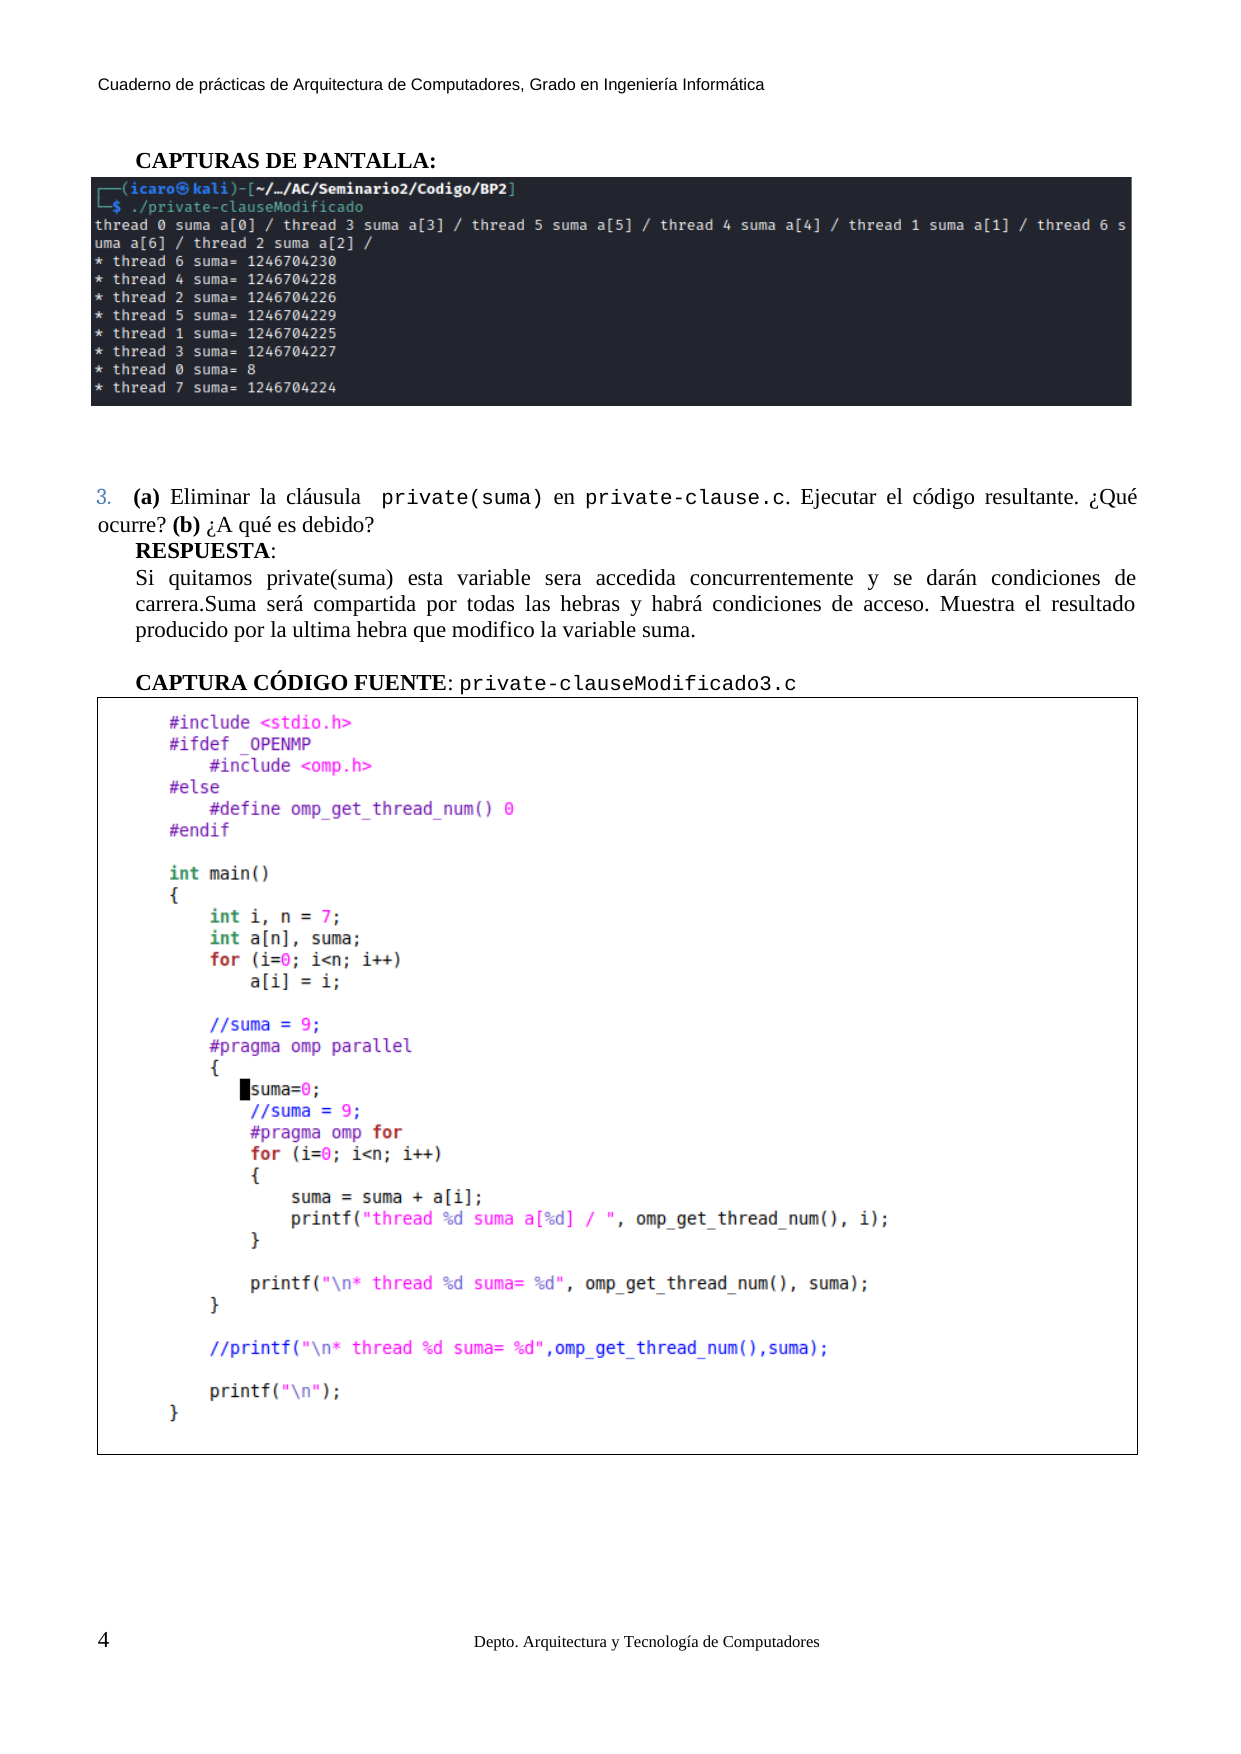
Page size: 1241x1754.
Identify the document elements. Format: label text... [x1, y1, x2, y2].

table_header [98, 698, 1137, 1454]
text RESPUESTA: [135, 537, 1138, 563]
picture [91, 177, 1132, 406]
text CAPTURAS DE PANTALLA: [135, 147, 1138, 173]
text Si quitamos private(suma) esta variable sera accedida concurrentemente y se darán condiciones de carrera.Suma será compartida por todas las hebras y habrá condiciones de acceso. Muestra el resultado producido por la ultima hebra que modifico la variable suma. [135, 563, 1138, 643]
list (a) Eliminar la cláusula private(suma) en private-clause.c. Ejecutar el código resultante. ¿Qué ocurre? (b) ¿A qué es debido? [96, 483, 1138, 537]
text CAPTURA CÓDIGO FUENTE: private-clauseModificado3.c [135, 669, 1138, 697]
picture [169, 711, 1112, 1429]
